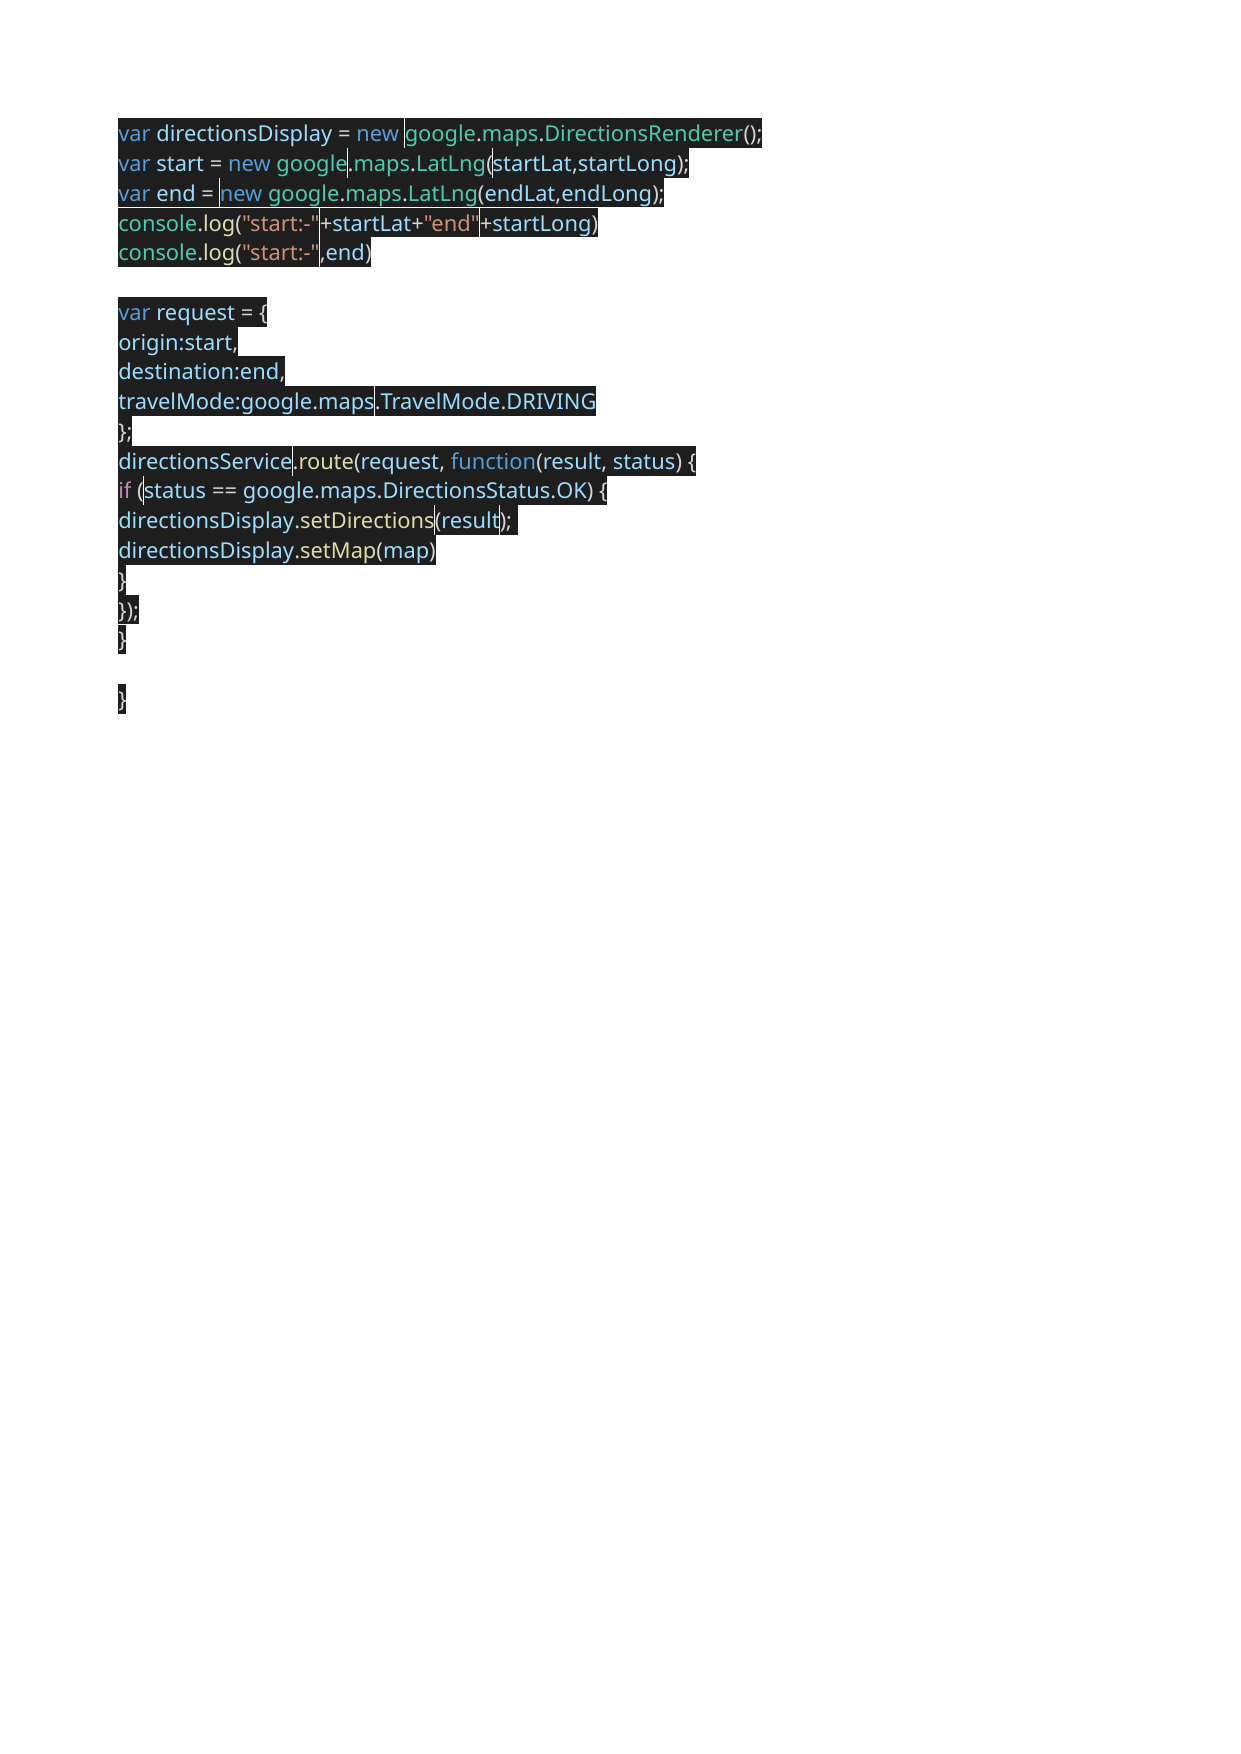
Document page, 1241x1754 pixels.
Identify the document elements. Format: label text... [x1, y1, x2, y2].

text var request = { [118, 297, 1122, 327]
text origin:start, [118, 327, 1122, 356]
text var directionsDisplay = new google.maps.DirectionsRenderer(); [118, 118, 1122, 148]
text travelMode:google.maps.TravelMode.DRIVING [118, 386, 1122, 416]
text } [118, 684, 1122, 714]
text directionsDisplay.setDirections(result); [118, 505, 1122, 535]
text directionsDisplay.setMap(map) [118, 535, 1122, 565]
text }); [118, 595, 1122, 624]
text console.log("start:-"+startLat+"end"+startLong) [118, 207, 1122, 237]
text } [118, 565, 1122, 595]
text directionsService.route(request, function(result, status) { [118, 446, 1122, 476]
text console.log("start:-",end) [118, 237, 1122, 267]
text var end = new google.maps.LatLng(endLat,endLong); [118, 178, 1122, 207]
text var start = new google.maps.LatLng(startLat,startLong); [118, 148, 1122, 178]
text destination:end, [118, 356, 1122, 386]
text } [118, 624, 1122, 654]
text if (status == google.maps.DirectionsStatus.OK) { [118, 476, 1122, 505]
text }; [118, 416, 1122, 446]
